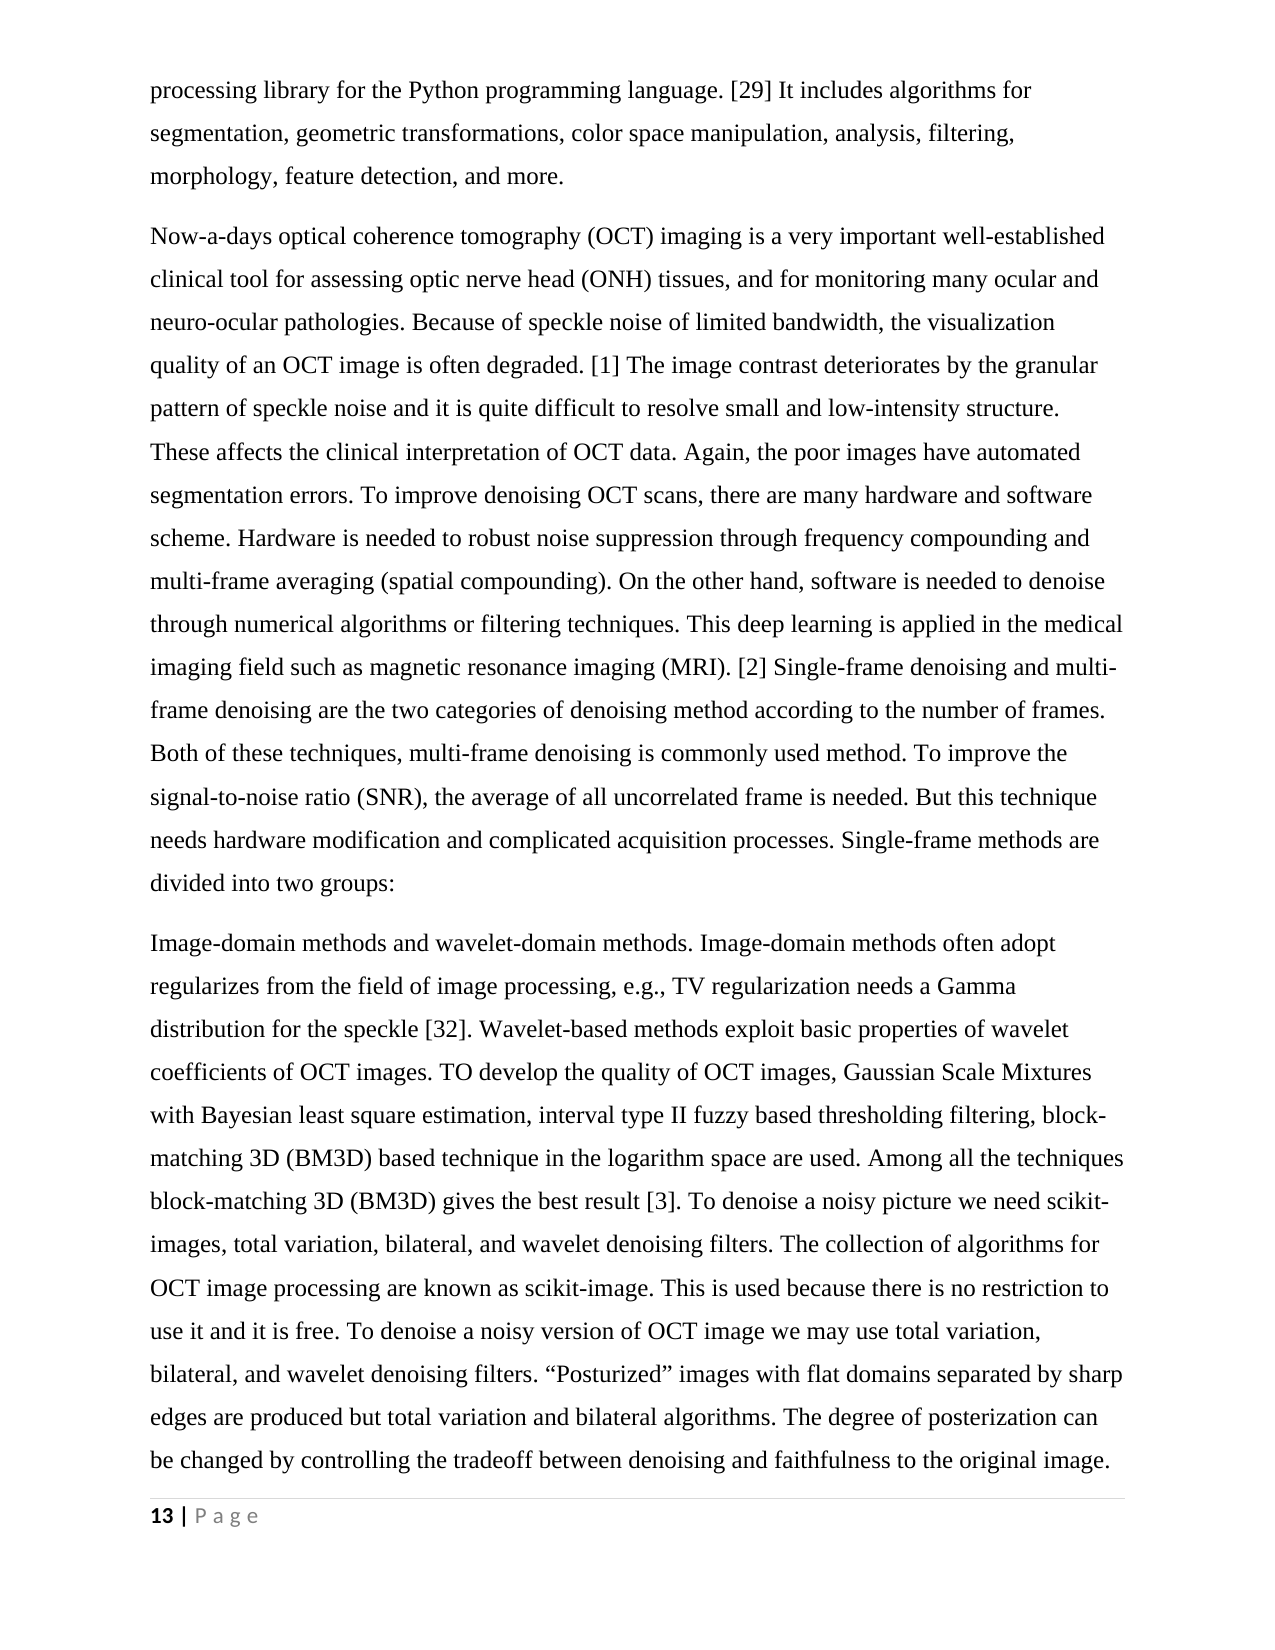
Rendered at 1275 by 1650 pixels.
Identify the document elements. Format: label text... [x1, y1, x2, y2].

text Now-a-days optical coherence tomography (OCT) imaging is a very important well-established clinical tool for assessing optic nerve head (ONH) tissues, and for monitoring many ocular and neuro-ocular pathologies. Because of speckle noise of limited bandwidth, the visualization quality of an OCT image is often degraded. [1] The image contrast deteriorates by the granular pattern of speckle noise and it is quite difficult to resolve small and low-intensity structure. These affects the clinical interpretation of OCT data. Again, the poor images have automated segmentation errors. To improve denoising OCT scans, there are many hardware and software scheme. Hardware is needed to robust noise suppression through frequency compounding and multi-frame averaging (spatial compounding). On the other hand, software is needed to denoise through numerical algorithms or filtering techniques. This deep learning is applied in the medical imaging field such as magnetic resonance imaging (MRI). [2] Single-frame denoising and multi-frame denoising are the two categories of denoising method according to the number of frames. Both of these techniques, multi-frame denoising is commonly used method. To improve the signal-to-noise ratio (SNR), the average of all uncorrelated frame is needed. But this technique needs hardware modification and complicated acquisition processes. Single-frame methods are divided into two groups: [150, 221, 1125, 897]
text processing library for the Python programming language. [29] It includes algorithms for segmentation, geometric transformations, color space manipulation, analysis, filtering, morphology, feature detection, and more. [150, 75, 1125, 190]
text Image-domain methods and wavelet-domain methods. Image-domain methods often adopt regularizes from the field of image processing, e.g., TV regularization needs a Gamma distribution for the speckle [32]. Wavelet-based methods exploit basic properties of wavelet coefficients of OCT images. TO develop the quality of OCT images, Gaussian Scale Mixtures with Bayesian least square estimation, interval type II fuzzy based thresholding filtering, block-matching 3D (BM3D) based technique in the logarithm space are used. Among all the techniques block-matching 3D (BM3D) gives the best result [3]. To denoise a noisy picture we need scikit-images, total variation, bilateral, and wavelet denoising filters. The collection of algorithms for OCT image processing are known as scikit-image. This is used because there is no restriction to use it and it is free. To denoise a noisy version of OCT image we may use total variation, bilateral, and wavelet denoising filters. “Posturized” images with flat domains separated by sharp edges are produced but total variation and bilateral algorithms. The degree of posterization can be changed by controlling the tradeoff between denoising and faithfulness to the original image. [150, 928, 1125, 1474]
